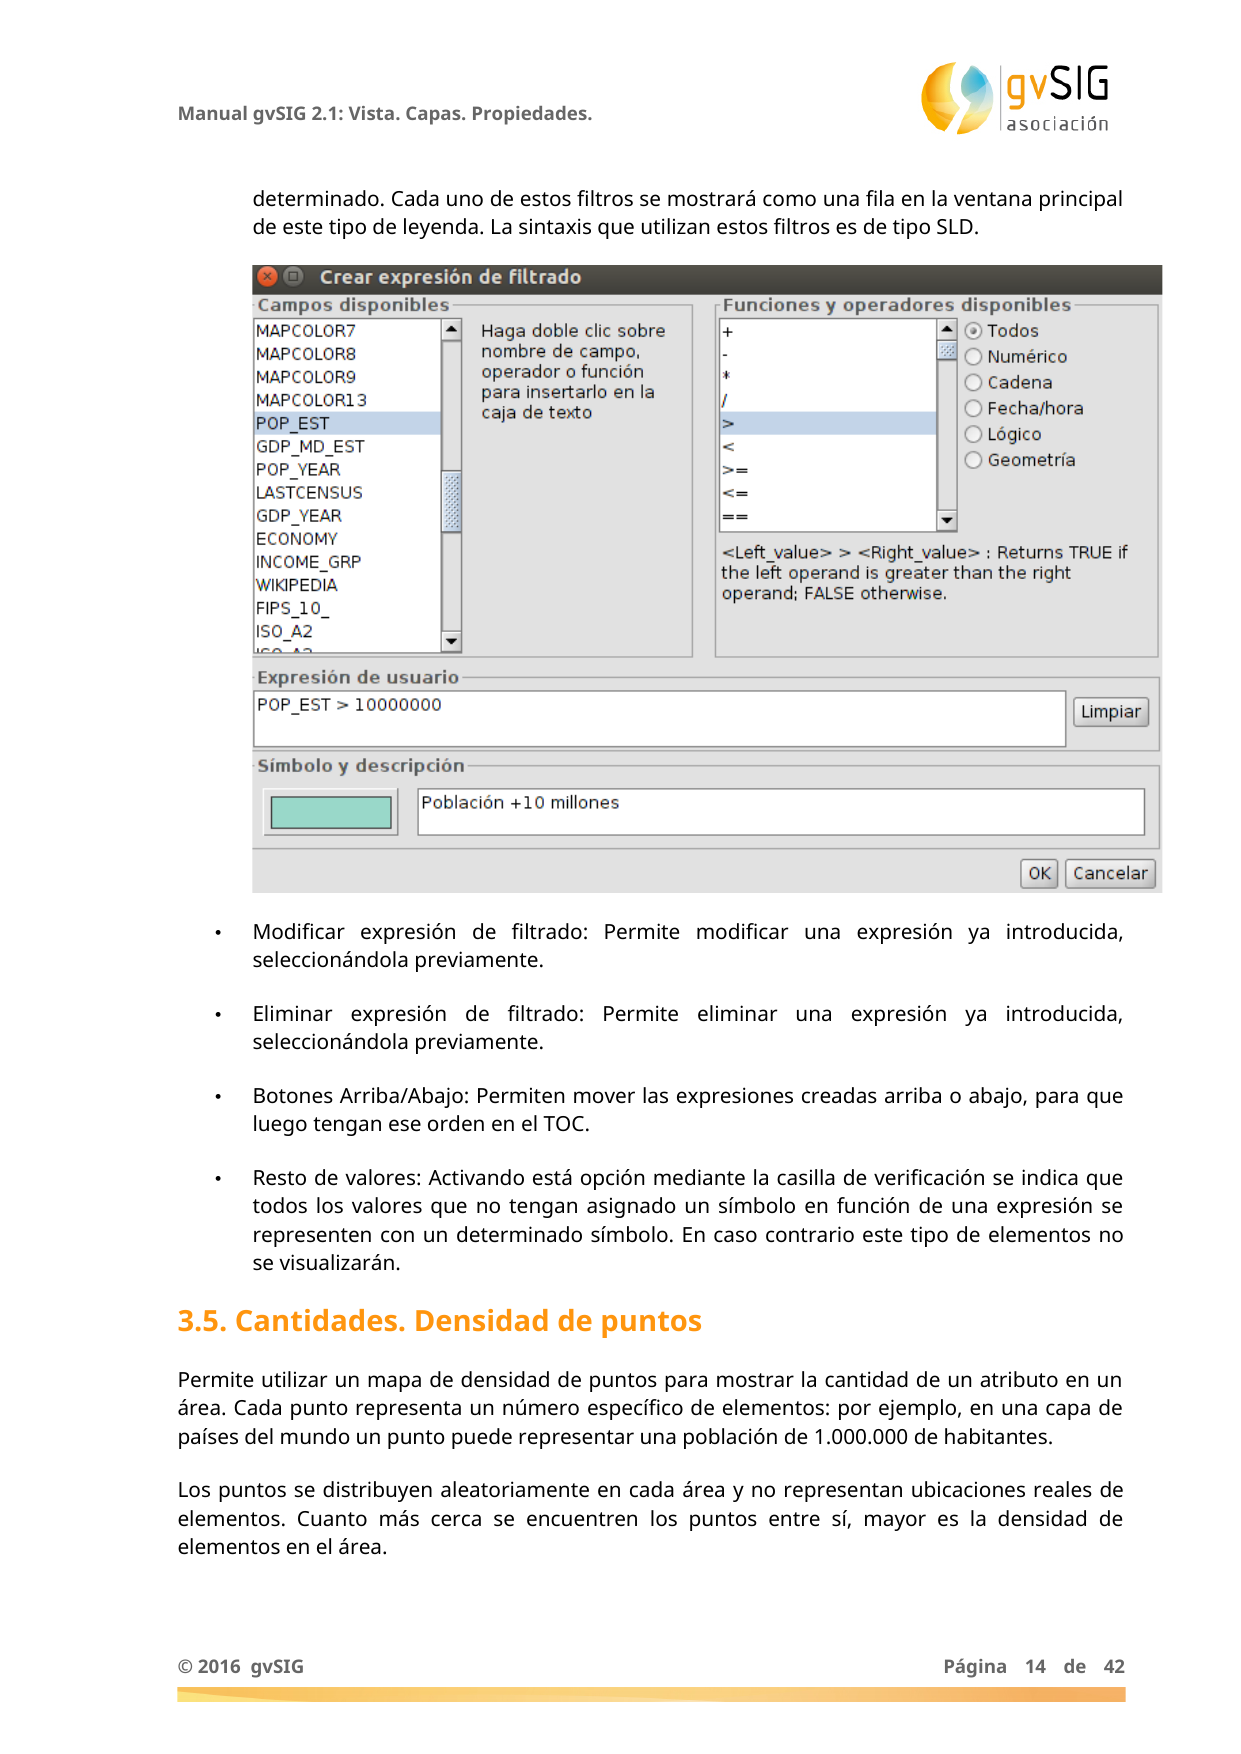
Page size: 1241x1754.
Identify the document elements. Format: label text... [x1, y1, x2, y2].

subtitle 3.5. Cantidades. Densidad de puntos [177, 1300, 1125, 1340]
list Modificar expresión de filtrado: Permite modificar una expresión ya introducida, seleccionándola previamente. [215, 917, 1125, 974]
list Eliminar expresión de filtrado: Permite eliminar una expresión ya introducida, seleccionándola previamente. [215, 999, 1125, 1056]
text Los puntos se distribuyen aleatoriamente en cada área y no representan ubicaciones reales de elementos. Cuanto más cerca se encuentren los puntos entre sí, mayor es la densidad de elementos en el área. [177, 1475, 1125, 1561]
picture [252, 265, 1163, 893]
list Botones Arriba/Abajo: Permiten mover las expresiones creadas arriba o abajo, para que luego tengan ese orden en el TOC. [215, 1081, 1125, 1138]
text Permite utilizar un mapa de densidad de puntos para mostrar la cantidad de un atributo en un área. Cada punto representa un número específico de elementos: por ejemplo, en una capa de países del mundo un punto puede representar una población de 1.000.000 de habitantes. [177, 1365, 1125, 1450]
picture [177, 1687, 1126, 1702]
list determinado. Cada uno de estos filtros se mostrará como una fila en la ventana principal de este tipo de leyenda. La sintaxis que utilizan estos filtros es de tipo SLD. [215, 184, 1125, 241]
picture [902, 47, 1122, 148]
list Resto de valores: Activando está opción mediante la casilla de verificación se indica que todos los valores que no tengan asignado un símbolo en función de una expresión se representen con un determinado símbolo. En caso contrario este tipo de elementos no se visualizarán. [215, 1163, 1125, 1277]
